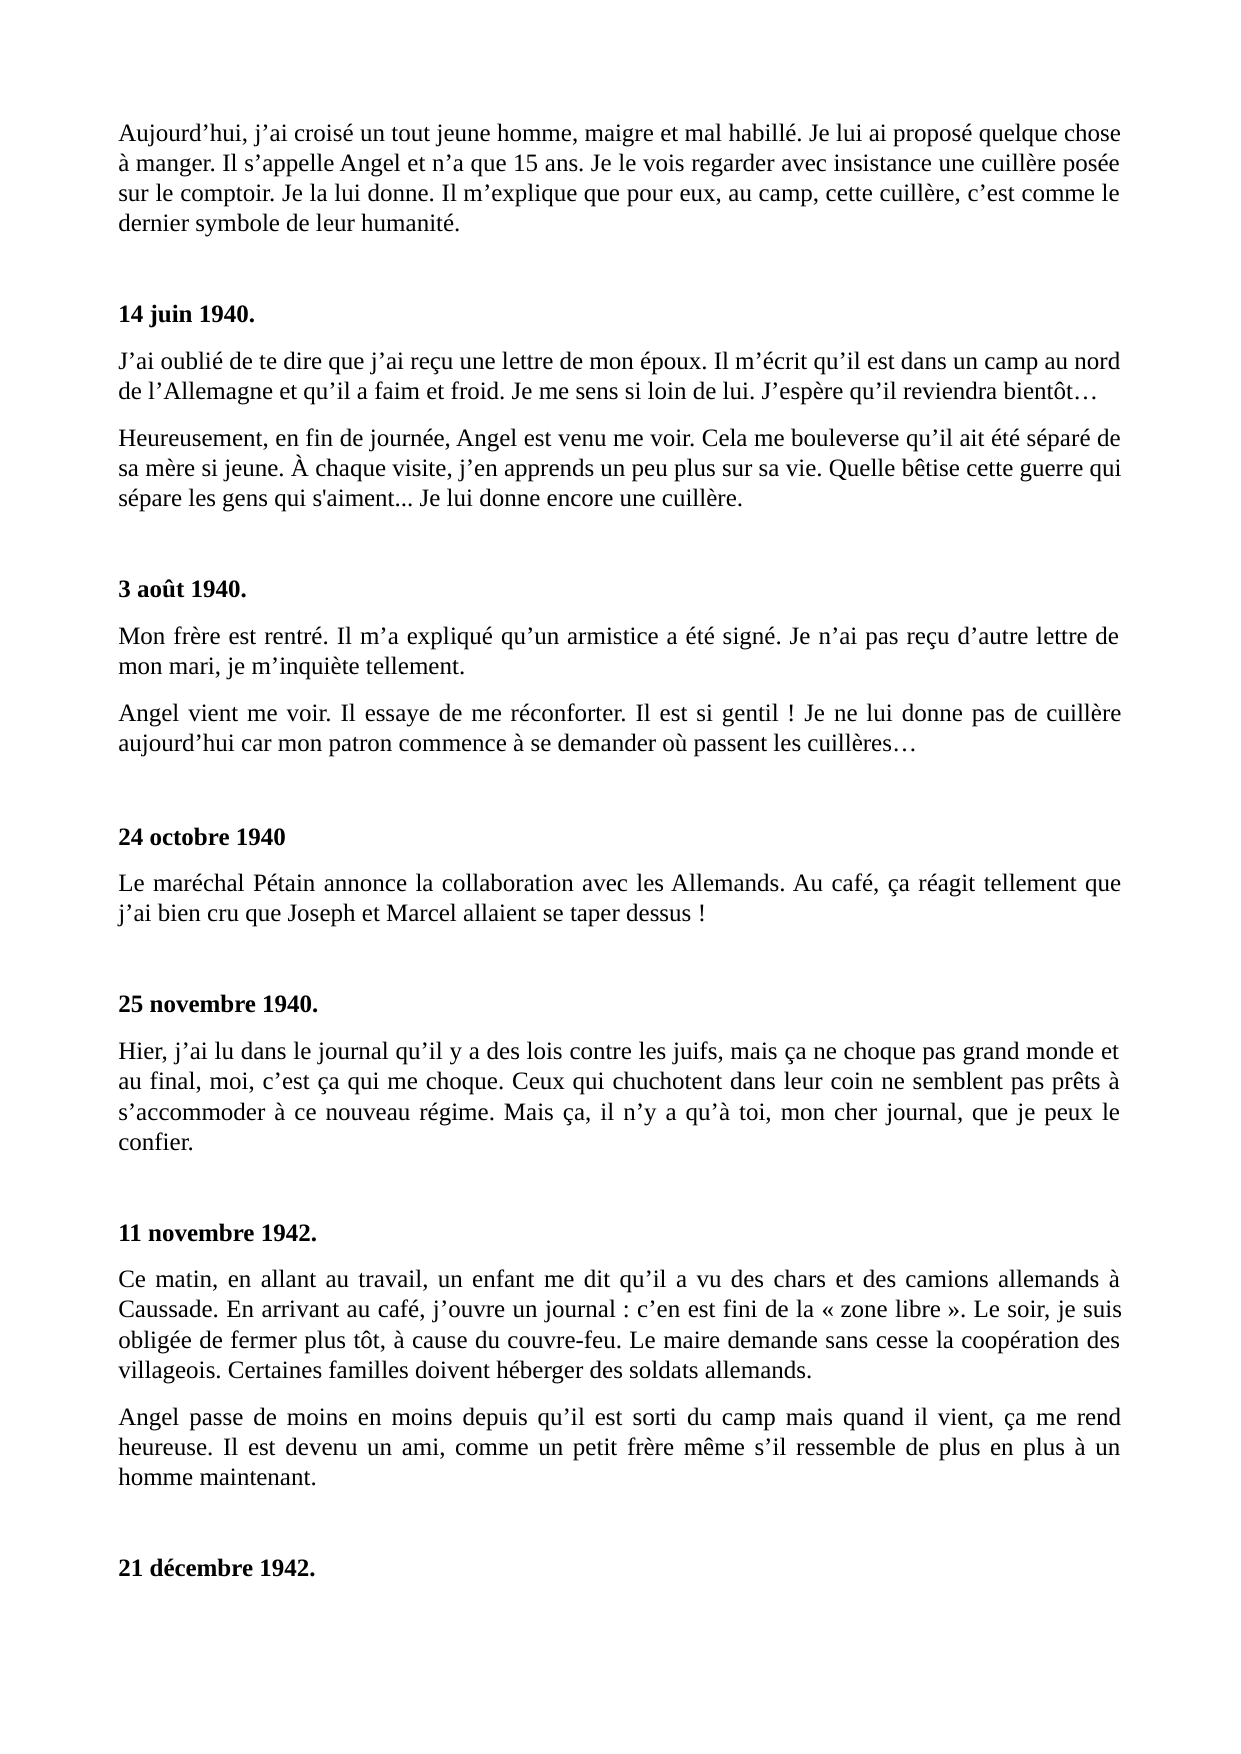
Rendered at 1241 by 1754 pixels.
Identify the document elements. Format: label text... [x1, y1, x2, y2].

text 3 août 1940. [118, 574, 1122, 603]
text Mon frère est rentré. Il m’a expliqué qu’un armistice a été signé. Je n’ai pas reçu d’autre lettre de mon mari, je m’inquiète tellement. [118, 621, 1122, 680]
text 11 novembre 1942. [118, 1218, 1122, 1246]
text 21 décembre 1942. [118, 1553, 1122, 1582]
text 25 novembre 1940. [118, 989, 1122, 1018]
text Hier, j’ai lu dans le journal qu’il y a des lois contre les juifs, mais ça ne choque pas grand monde et au final, moi, c’est ça qui me choque. Ceux qui chuchotent dans leur coin ne semblent pas prêts à s’accommoder à ce nouveau régime. Mais ça, il n’y a qu’à toi, mon cher journal, que je peux le confier. [118, 1036, 1122, 1155]
text 24 octobre 1940 [118, 822, 1122, 850]
text Le maréchal Pétain annonce la collaboration avec les Allemands. Au café, ça réagit tellement que j’ai bien cru que Joseph et Marcel allaient se taper dessus ! [118, 868, 1122, 927]
text Ce matin, en allant au travail, un enfant me dit qu’il a vu des chars et des camions allemands à Caussade. En arrivant au café, j’ouvre un journal : c’en est fini de la « zone libre ». Le soir, je suis obligée de fermer plus tôt, à cause du couvre-feu. Le maire demande sans cesse la coopération des villageois. Certaines familles doivent héberger des soldats allemands. [118, 1264, 1122, 1383]
text 14 juin 1940. [118, 299, 1122, 328]
text Heureusement, en fin de journée, Angel est venu me voir. Cela me bouleverse qu’il ait été séparé de sa mère si jeune. À chaque visite, j’en apprends un peu plus sur sa vie. Quelle bêtise cette guerre qui sépare les gens qui s'aiment... Je lui donne encore une cuillère. [118, 423, 1122, 512]
text J’ai oublié de te dire que j’ai reçu une lettre de mon époux. Il m’écrit qu’il est dans un camp au nord de l’Allemagne et qu’il a faim et froid. Je me sens si loin de lui. J’espère qu’il reviendra bientôt… [118, 346, 1122, 405]
text Angel vient me voir. Il essaye de me réconforter. Il est si gentil ! Je ne lui donne pas de cuillère aujourd’hui car mon patron commence à se demander où passent les cuillères… [118, 698, 1122, 757]
text Aujourd’hui, j’ai croisé un tout jeune homme, maigre et mal habillé. Je lui ai proposé quelque chose à manger. Il s’appelle Angel et n’a que 15 ans. Je le vois regarder avec insistance une cuillère posée sur le comptoir. Je la lui donne. Il m’explique que pour eux, au camp, cette cuillère, c’est comme le dernier symbole de leur humanité. [118, 118, 1122, 237]
text Angel passe de moins en moins depuis qu’il est sorti du camp mais quand il vient, ça me rend heureuse. Il est devenu un ami, comme un petit frère même s’il ressemble de plus en plus à un homme maintenant. [118, 1402, 1122, 1491]
